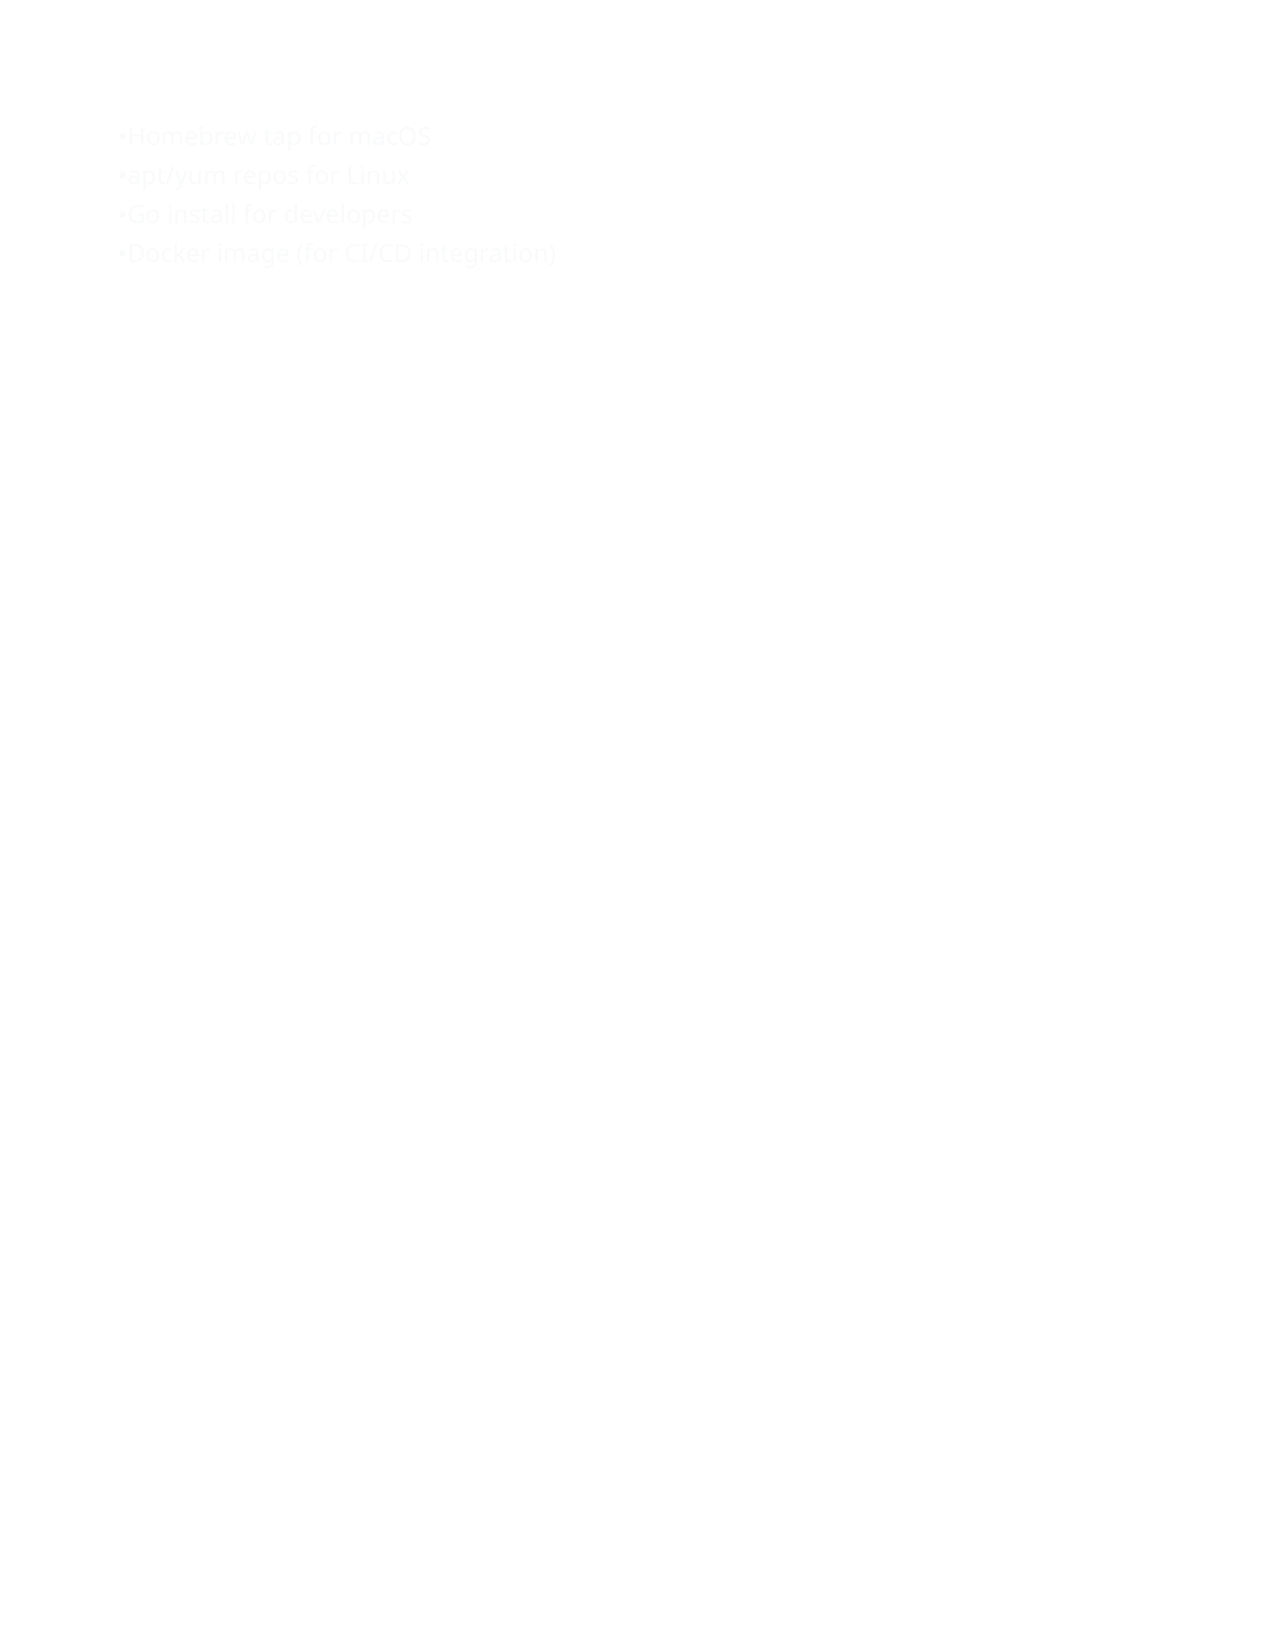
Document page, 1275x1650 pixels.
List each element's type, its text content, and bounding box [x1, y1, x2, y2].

list Docker image (for CI/CD integration) [118, 236, 1157, 270]
list apt/yum repos for Linux [118, 157, 1157, 191]
list Homebrew tap for macOS [118, 118, 1157, 152]
list Go install for developers [118, 196, 1157, 231]
